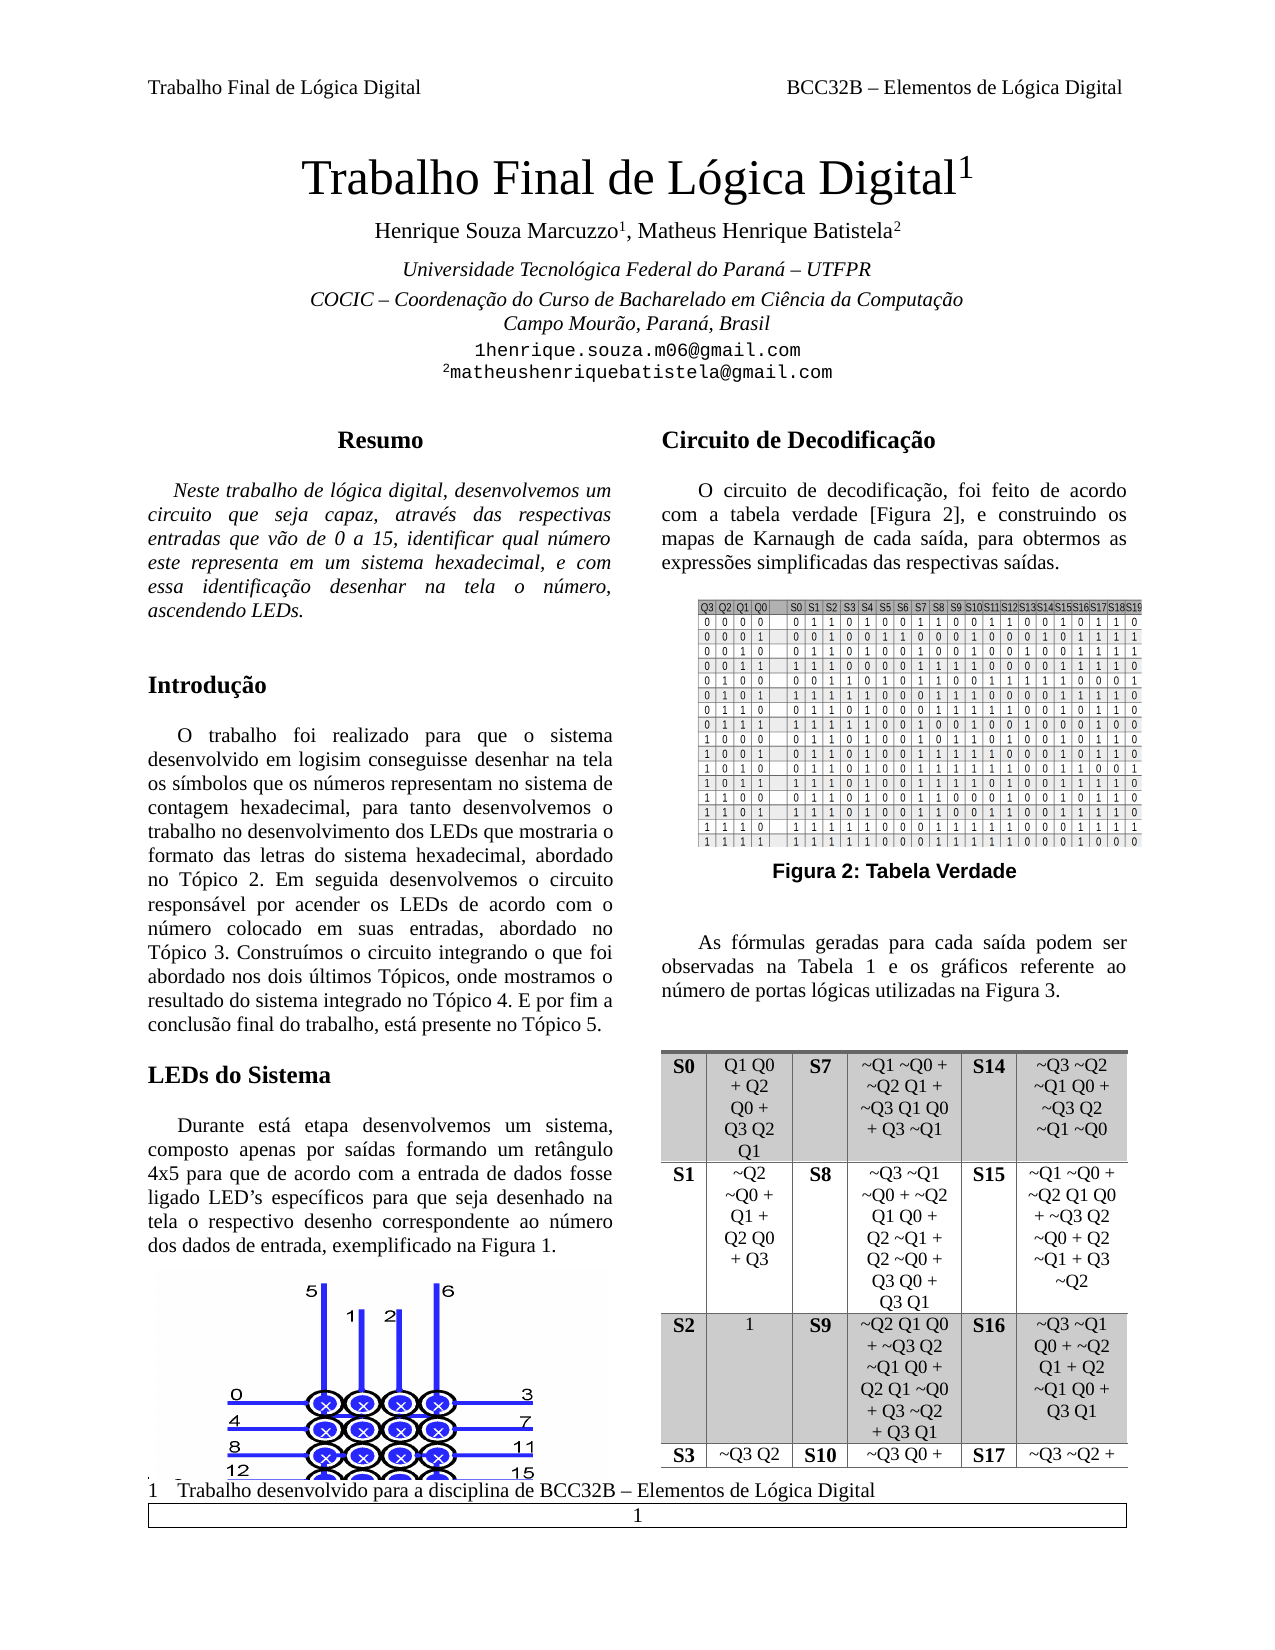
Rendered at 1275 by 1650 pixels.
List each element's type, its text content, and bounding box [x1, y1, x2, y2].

subtitle Introdução [148, 670, 613, 699]
text Durante está etapa desenvolvemos um sistema, composto apenas por saídas formando um retângulo 4x5 para que de acordo com a entrada de dados fosse ligado LED’s específicos para que seja desenhado na tela o respectivo desenho correspondente ao número dos dados de entrada, exemplificado na Figura 1. [148, 1113, 613, 1257]
table_header [961, 1026, 1016, 1050]
subtitle Circuito de Decodificação [661, 425, 1127, 454]
subtitle LEDs do Sistema [148, 1060, 613, 1089]
table_cell S16 [962, 1314, 1016, 1443]
table_header [661, 1026, 706, 1050]
table_cell S17 [962, 1444, 1016, 1467]
table_cell S14 [962, 1054, 1016, 1161]
table_cell ~Q3 Q0 + [848, 1444, 961, 1467]
table_header [793, 1026, 848, 1050]
table_header [1016, 1026, 1127, 1050]
table_header [848, 1026, 961, 1050]
text COCIC – Coordenação do Curso de Bacharelado em Ciência da Computação Campo Mourão, Paraná, Brasil [148, 287, 1127, 335]
table_cell S3 [661, 1444, 706, 1467]
text Figura 1: Circuito de LEDs do sistema [607, 1269, 612, 1480]
table_cell ~Q2 Q1 Q0 + ~Q3 Q2 ~Q1 Q0 + Q2 Q1 ~Q0 + Q3 ~Q2 + Q3 Q1 [848, 1314, 961, 1443]
text Universidade Tecnológica Federal do Paraná – UTFPR [148, 256, 1127, 281]
text Trabalho desenvolvido para a disciplina de BCC32B – Elementos de Lógica Digital [148, 1478, 1127, 1502]
table_cell Q1 Q0 + Q2 Q0 + Q3 Q2 Q1 [707, 1054, 792, 1161]
title Resumo [148, 425, 613, 454]
table_cell S7 [793, 1054, 847, 1161]
text Henrique Souza Marcuzzo1, Matheus Henrique Batistela2 [148, 218, 1127, 244]
table_cell S1 [661, 1163, 706, 1313]
text As fórmulas geradas para cada saída podem ser observadas na Tabela 1 e os gráficos referente ao número de portas lógicas utilizadas na Figura 3. [661, 930, 1127, 1002]
text 1henrique.souza.m06@gmail.com 2matheushenriquebatistela@gmail.com [148, 341, 1127, 384]
table_cell S8 [793, 1163, 847, 1313]
text O trabalho foi realizado para que o sistema desenvolvido em logisim conseguisse desenhar na tela os símbolos que os números representam no sistema de contagem hexadecimal, para tanto desenvolvemos o trabalho no desenvolvimento dos LEDs que mostraria o formato das letras do sistema hexadecimal, abordado no Tópico 2. Em seguida desenvolvemos o circuito responsável por acender os LEDs de acordo com o número colocado em suas entradas, abordado no Tópico 3. Construímos o circuito integrando o que foi abordado nos dois últimos Tópicos, onde mostramos o resultado do sistema integrado no Tópico 4. E por fim a conclusão final do trabalho, está presente no Tópico 5. [148, 723, 613, 1036]
text Figura 1: Circuito de LEDs do sistema [149, 1269, 155, 1480]
text Figura 2: Tabela Verdade [661, 858, 1127, 882]
table_cell S2 [661, 1314, 706, 1443]
text O circuito de decodificação, foi feito de acordo com a tabela verdade [Figura 2], e construindo os mapas de Karnaugh de cada saída, para obtermos as expressões simplificadas das respectivas saídas. [661, 478, 1127, 574]
table_cell S0 [661, 1054, 706, 1161]
table_cell S15 [962, 1163, 1016, 1313]
table_cell ~Q2 ~Q0 + Q1 + Q2 Q0 + Q3 [707, 1163, 792, 1313]
title Trabalho Final de Lógica Digital [148, 148, 1127, 205]
table_cell ~Q3 ~Q2 + [1017, 1444, 1127, 1467]
table_cell ~Q1 ~Q0 + ~Q2 Q1 + ~Q3 Q1 Q0 + Q3 ~Q1 [848, 1054, 961, 1161]
table_cell S9 [793, 1314, 847, 1443]
text Neste trabalho de lógica digital, desenvolvemos um circuito que seja capaz, através das respectivas entradas que vão de 0 a 15, identificar qual número este representa em um sistema hexadecimal, e com essa identificação desenhar na tela o número, ascendendo LEDs. [148, 478, 613, 622]
table_cell 1 [707, 1314, 792, 1443]
table_cell ~Q1 ~Q0 + ~Q2 Q1 Q0 + ~Q3 Q2 ~Q0 + Q2 ~Q1 + Q3 ~Q2 [1017, 1163, 1127, 1313]
table_header [706, 1026, 793, 1050]
table_cell ~Q3 ~Q1 Q0 + ~Q2 Q1 + Q2 ~Q1 Q0 + Q3 Q1 [1017, 1314, 1127, 1443]
table_cell ~Q3 ~Q1 ~Q0 + ~Q2 Q1 Q0 + Q2 ~Q1 + Q2 ~Q0 + Q3 Q0 + Q3 Q1 [848, 1163, 961, 1313]
table_cell S10 [793, 1444, 847, 1467]
table_cell ~Q3 Q2 [707, 1444, 792, 1467]
table_cell ~Q3 ~Q2 ~Q1 Q0 + ~Q3 Q2 ~Q1 ~Q0 [1017, 1054, 1127, 1161]
